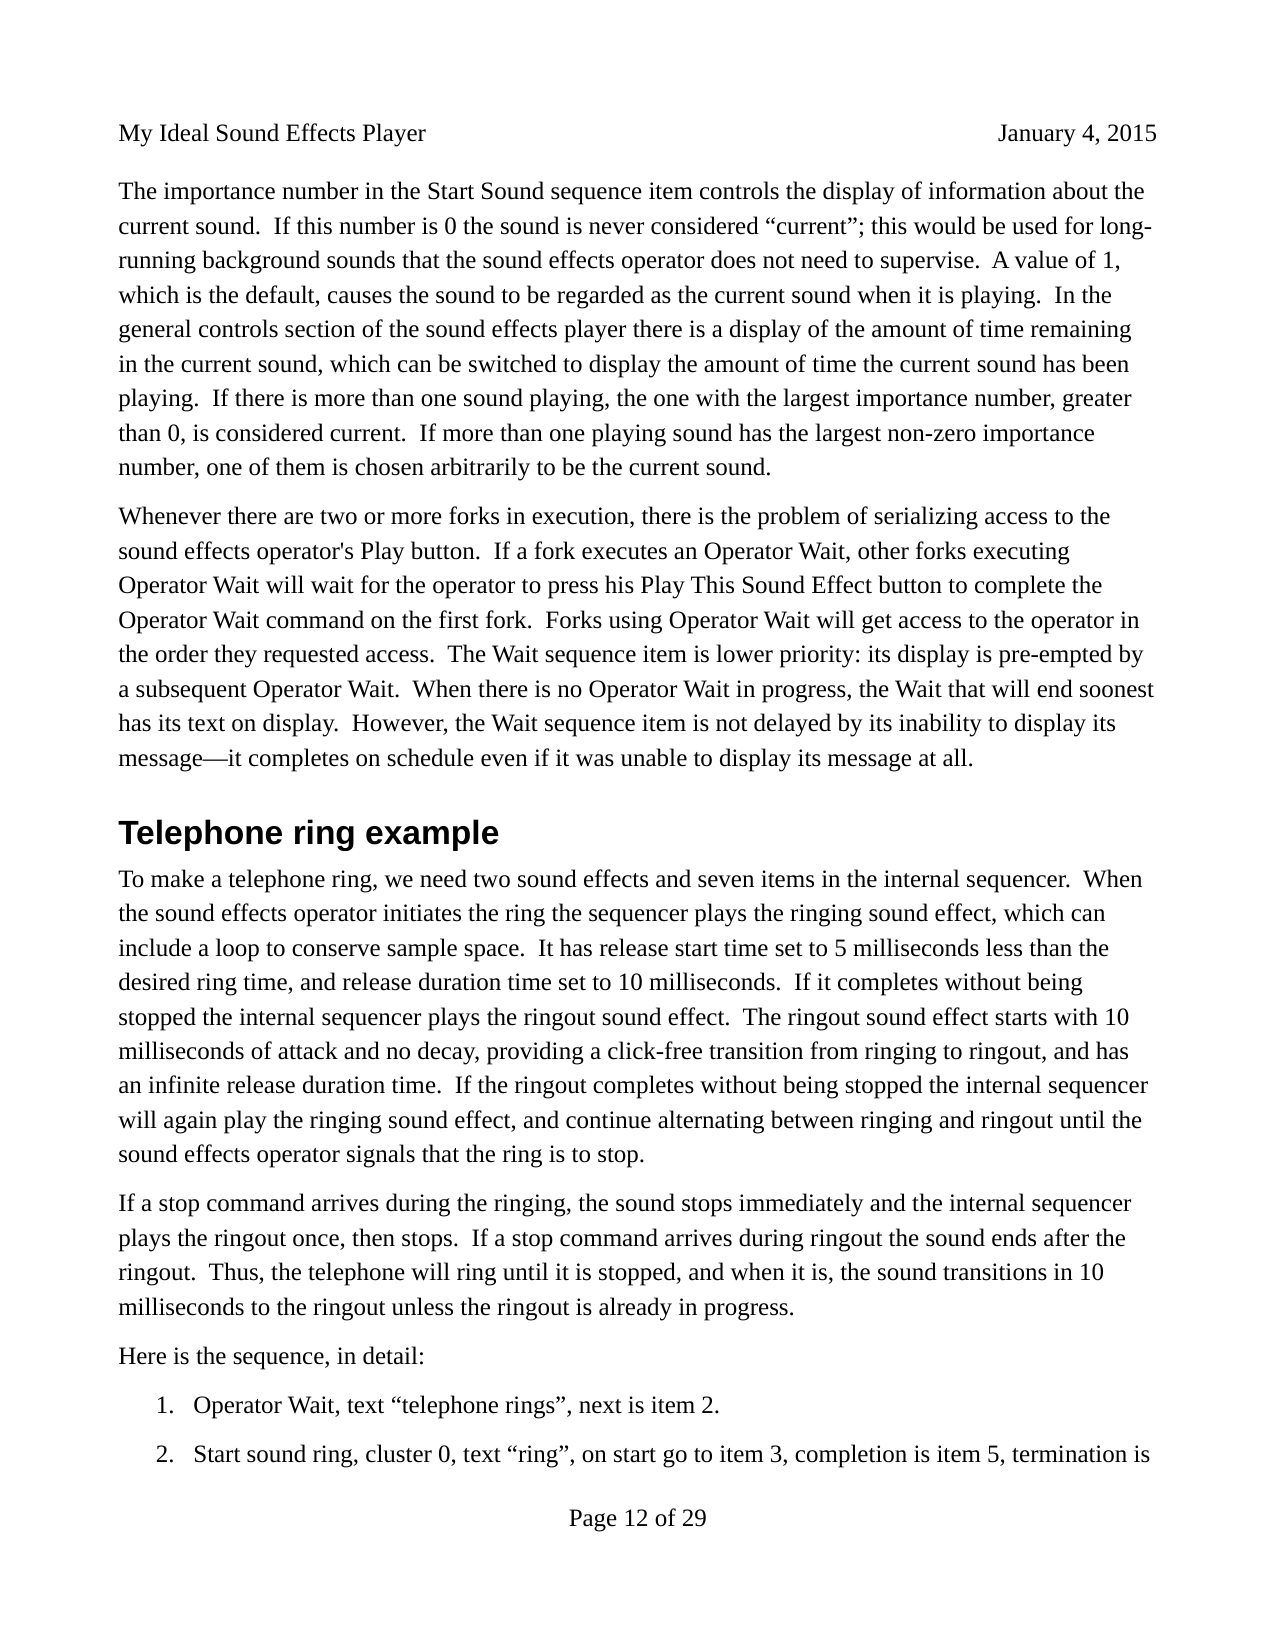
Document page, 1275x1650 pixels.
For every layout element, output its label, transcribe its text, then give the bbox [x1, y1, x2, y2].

text To make a telephone ring, we need two sound effects and seven items in the internal sequencer. When the sound effects operator initiates the ring the sequencer plays the ringing sound effect, which can include a loop to conserve sample space. It has release start time set to 5 milliseconds less than the desired ring time, and release duration time set to 10 milliseconds. If it completes without being stopped the internal sequencer plays the ringout sound effect. The ringout sound effect starts with 10 milliseconds of attack and no decay, providing a click-free transition from ringing to ringout, and has an infinite release duration time. If the ringout completes without being stopped the internal sequencer will again play the ringing sound effect, and continue alternating between ringing and ringout until the sound effects operator signals that the ring is to stop. [118, 864, 1157, 1168]
text Whenever there are two or more forks in execution, there is the problem of serializing access to the sound effects operator's Play button. If a fork executes an Operator Wait, other forks executing Operator Wait will wait for the operator to press his Play This Sound Effect button to complete the Operator Wait command on the first fork. Forks using Operator Wait will get access to the operator in the order they requested access. The Wait sequence item is lower priority: its display is pre-empted by a subsequent Operator Wait. When there is no Operator Wait in progress, the Wait that will end soonest has its text on display. However, the Wait sequence item is not delayed by its inability to display its message—it completes on schedule even if it was unable to display its message at all. [118, 501, 1157, 771]
list Start sound ring, cluster 0, text “ring”, on start go to item 3, completion is item 5, termination is [156, 1439, 1157, 1468]
subtitle Telephone ring example [118, 812, 1157, 851]
text The importance number in the Start Sound sequence item controls the display of information about the current sound. If this number is 0 the sound is never considered “current”; this would be used for long-running background sounds that the sound effects operator does not need to supervise. A value of 1, which is the default, causes the sound to be regarded as the current sound when it is playing. In the general controls section of the sound effects player there is a display of the amount of time remaining in the current sound, which can be switched to display the amount of time the current sound has been playing. If there is more than one sound playing, the one with the largest importance number, greater than 0, is considered current. If more than one playing sound has the largest non-zero importance number, one of them is chosen arbitrarily to be the current sound. [118, 176, 1157, 481]
list Operator Wait, text “telephone rings”, next is item 2. [156, 1390, 1157, 1419]
text Here is the sequence, in detail: [118, 1341, 1157, 1370]
text If a stop command arrives during the ringing, the sound stops immediately and the internal sequencer plays the ringout once, then stops. If a stop command arrives during ringout the sound ends after the ringout. Thus, the telephone will ring until it is stopped, and when it is, the sound transitions in 10 milliseconds to the ringout unless the ringout is already in progress. [118, 1188, 1157, 1321]
